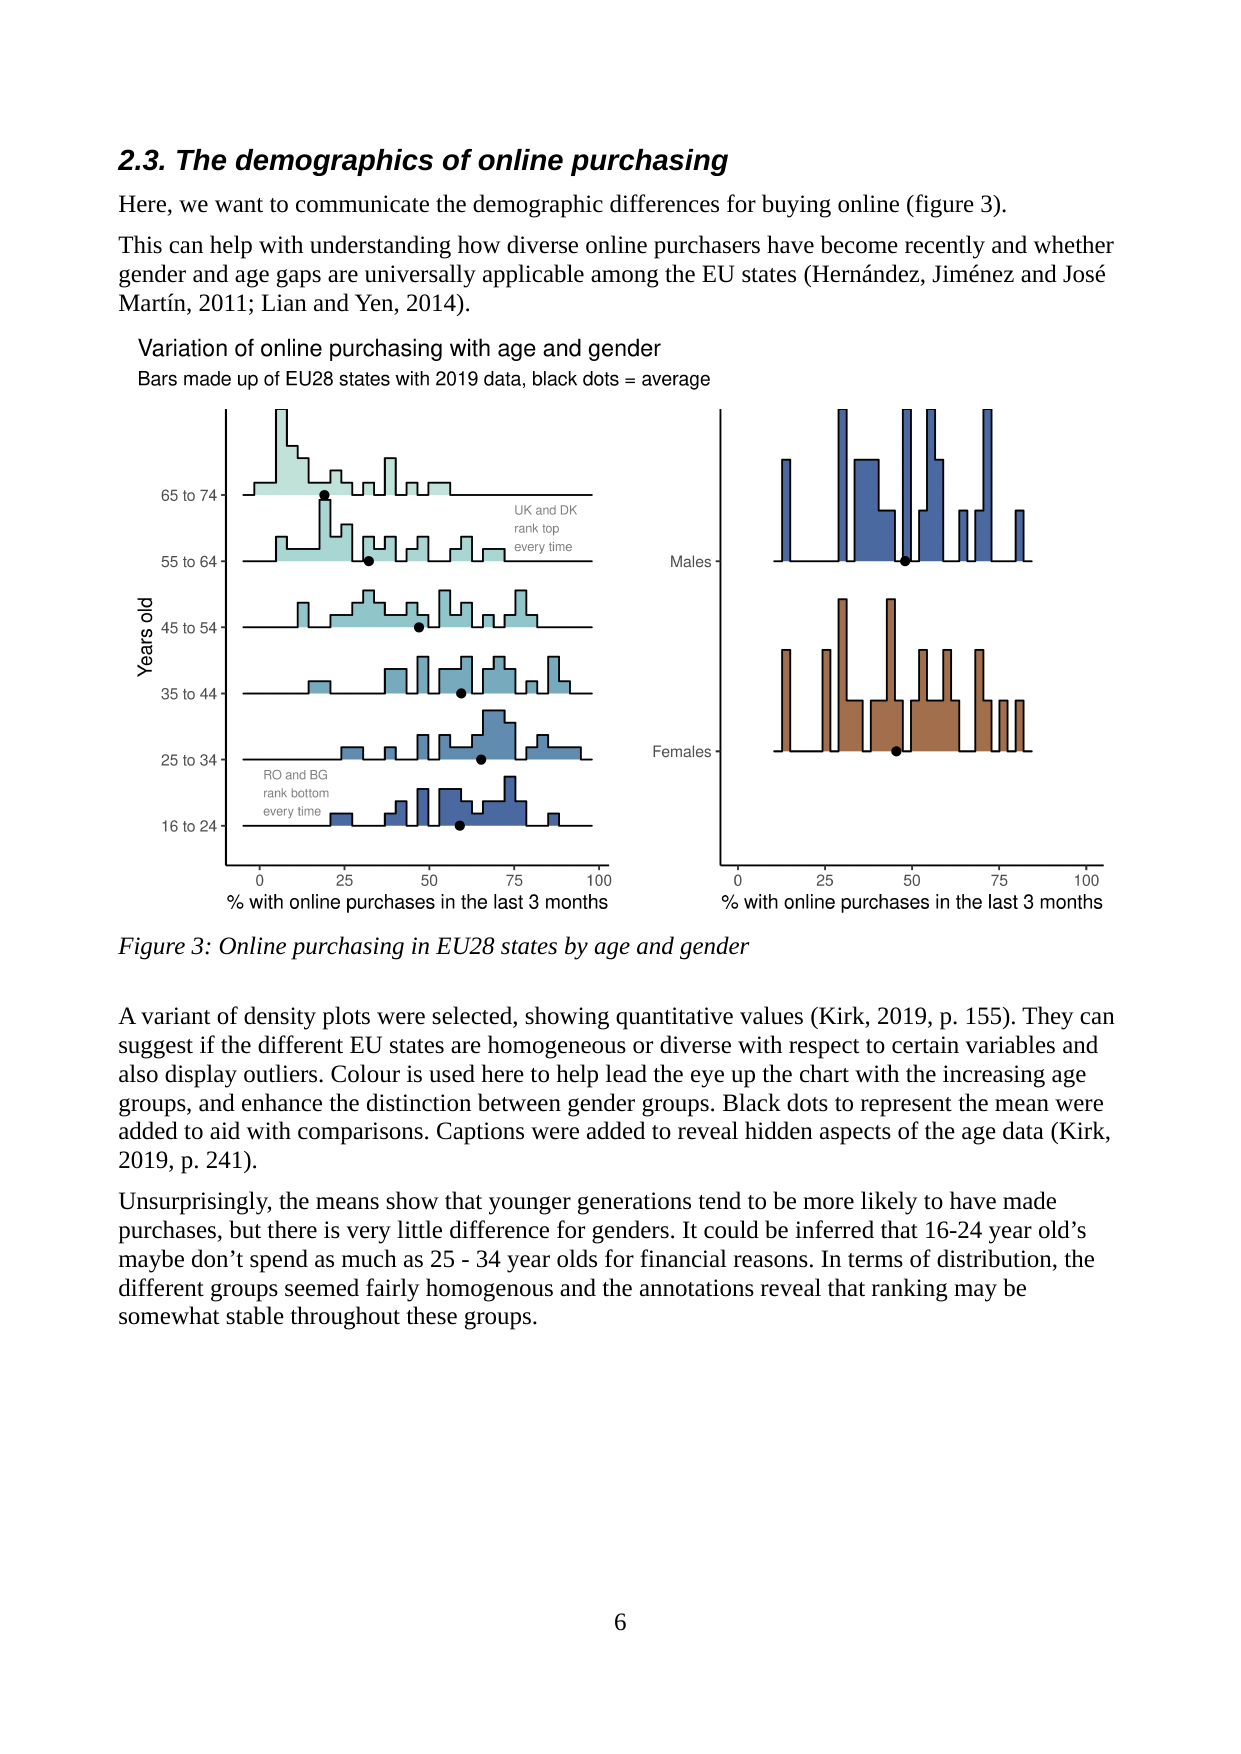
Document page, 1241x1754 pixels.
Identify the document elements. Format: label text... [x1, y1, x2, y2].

text This can help with understanding how diverse online purchasers have become recently and whether gender and age gaps are universally applicable among the EU states (Hernández, Jiménez and José Martín, 2011; Lian and Yen, 2014). [118, 230, 1122, 317]
picture [118, 329, 1123, 932]
text Unsurprisingly, the means show that younger generations tend to be more likely to have made purchases, but there is very little difference for genders. It could be inferred that 16-24 year old’s maybe don’t spend as much as 25 - 34 year olds for financial reasons. In terms of distribution, the different groups seemed fairly homogenous and the annotations reveal that ranking may be somewhat stable throughout these groups. [118, 1186, 1122, 1330]
text Here, we want to communicate the demographic differences for buying online (figure 3). [118, 189, 1122, 218]
text Figure 3: Online purchasing in EU28 states by age and gender [118, 932, 1122, 960]
subtitle The demographics of online purchasing [118, 143, 1122, 177]
text A variant of density plots were selected, showing quantitative values (Kirk, 2019, p. 155). They can suggest if the different EU states are homogeneous or diverse with respect to certain variables and also display outliers. Colour is used here to help lead the eye up the chart with the increasing age groups, and enhance the distinction between gender groups. Black dots to represent the mean were added to aid with comparisons. Captions were added to reveal hidden aspects of the age data (Kirk, 2019, p. 241). [118, 1001, 1122, 1174]
